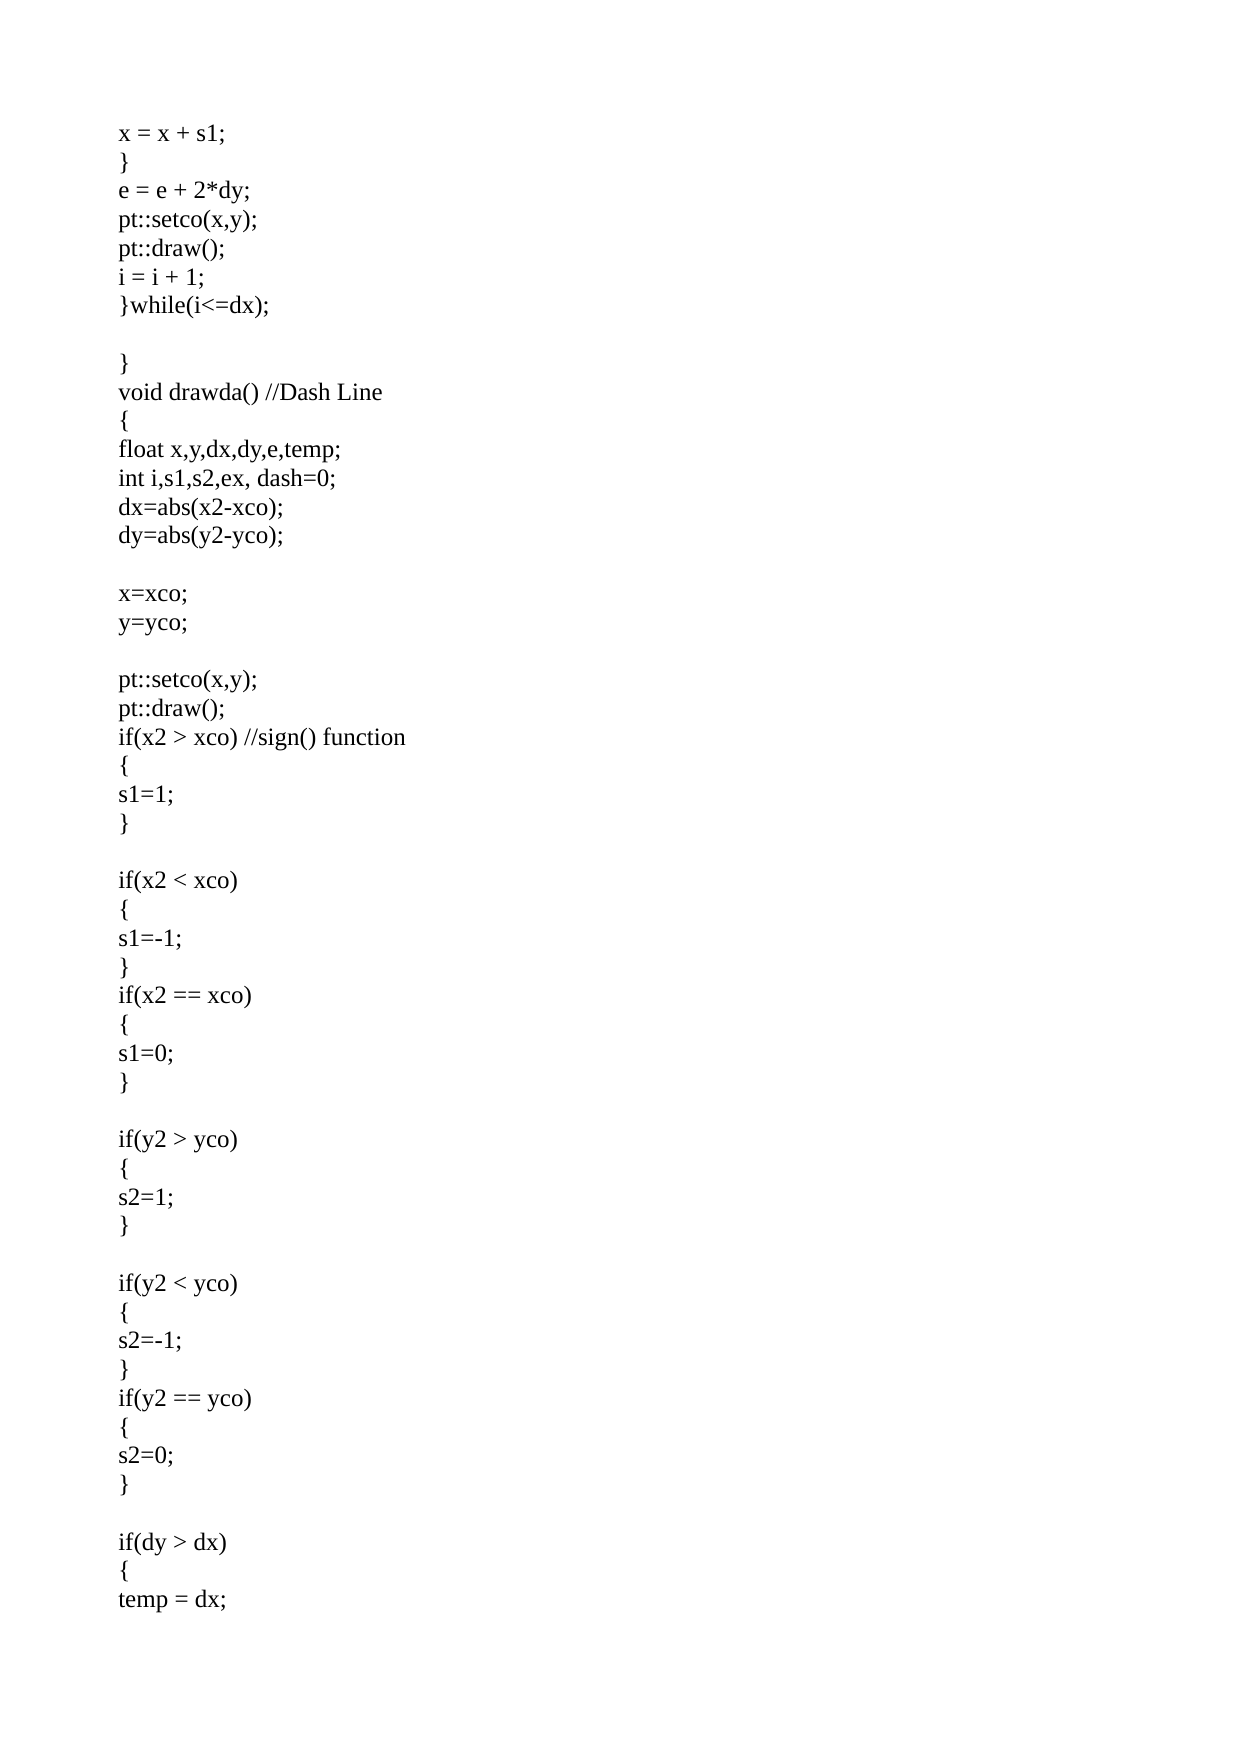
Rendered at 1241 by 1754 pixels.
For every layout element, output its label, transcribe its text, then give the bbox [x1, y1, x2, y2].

text } [118, 1469, 1122, 1498]
text { [118, 406, 1122, 434]
text dy=abs(y2-yco); [118, 521, 1122, 549]
text { [118, 1412, 1122, 1441]
text } [118, 808, 1122, 837]
text s1=1; [118, 779, 1122, 808]
text float x,y,dx,dy,e,temp; [118, 434, 1122, 463]
text if(x2 == xco) [118, 981, 1122, 1009]
text if(x2 < xco) [118, 866, 1122, 894]
text y=yco; [118, 607, 1122, 636]
text x = x + s1; [118, 118, 1122, 147]
text s2=0; [118, 1441, 1122, 1469]
text i = i + 1; [118, 262, 1122, 291]
text pt::setco(x,y); [118, 664, 1122, 693]
text } [118, 952, 1122, 981]
text { [118, 894, 1122, 923]
text if(y2 > yco) [118, 1124, 1122, 1153]
text if(dy > dx) [118, 1527, 1122, 1556]
text pt::draw(); [118, 693, 1122, 722]
text } [118, 1211, 1122, 1239]
text void drawda() //Dash Line [118, 377, 1122, 406]
text if(y2 == yco) [118, 1383, 1122, 1412]
text int i,s1,s2,ex, dash=0; [118, 463, 1122, 492]
text pt::draw(); [118, 233, 1122, 262]
text s1=-1; [118, 923, 1122, 952]
text if(y2 < yco) [118, 1268, 1122, 1297]
text s2=1; [118, 1182, 1122, 1211]
text e = e + 2*dy; [118, 176, 1122, 204]
text { [118, 751, 1122, 779]
text { [118, 1153, 1122, 1182]
text } [118, 1354, 1122, 1383]
text { [118, 1297, 1122, 1326]
text pt::setco(x,y); [118, 204, 1122, 233]
text } [118, 147, 1122, 176]
text s1=0; [118, 1038, 1122, 1067]
text if(x2 > xco) //sign() function [118, 722, 1122, 751]
text { [118, 1009, 1122, 1038]
text } [118, 1067, 1122, 1096]
text }while(i<=dx); [118, 291, 1122, 319]
text s2=-1; [118, 1326, 1122, 1354]
text { [118, 1556, 1122, 1584]
text x=xco; [118, 578, 1122, 607]
text } [118, 348, 1122, 377]
text dx=abs(x2-xco); [118, 492, 1122, 521]
text temp = dx; [118, 1584, 1122, 1613]
